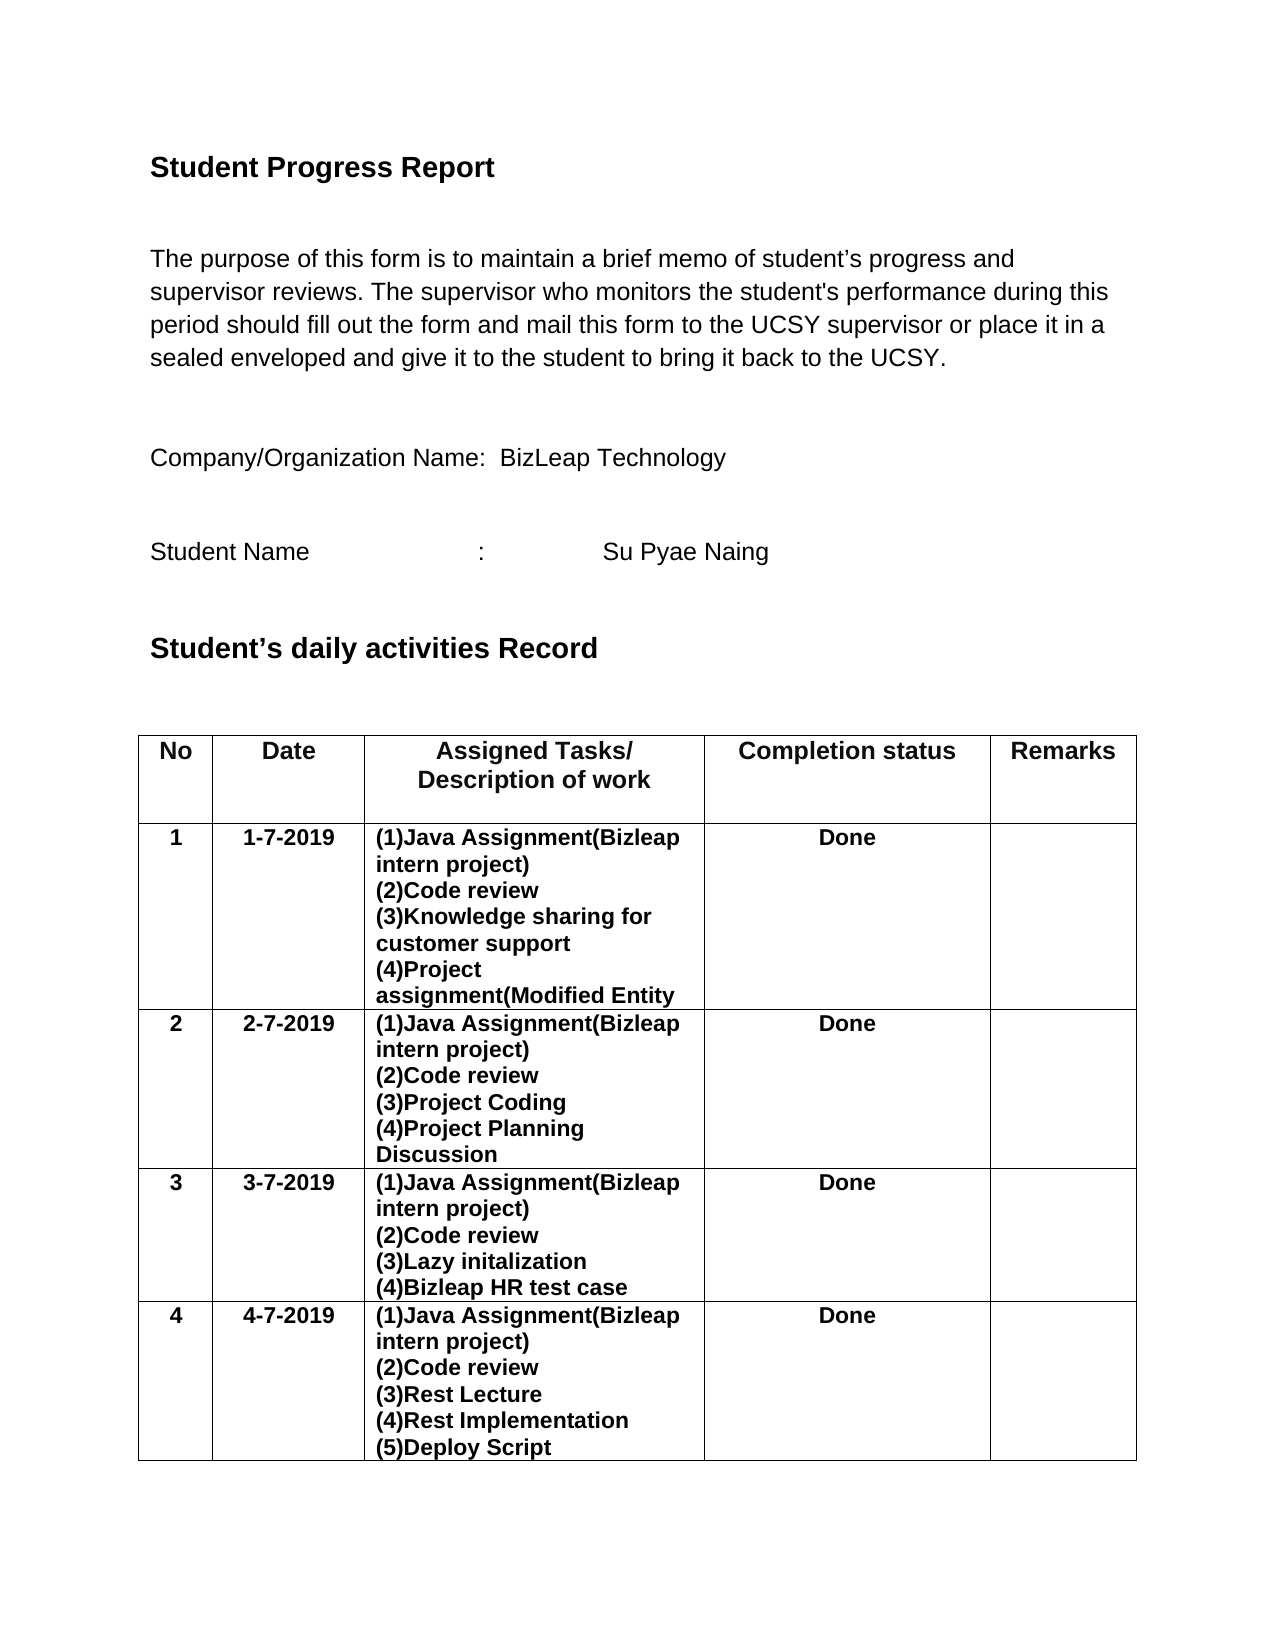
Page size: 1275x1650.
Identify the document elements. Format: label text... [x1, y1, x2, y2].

table_cell 1 [139, 824, 212, 1009]
table_cell Done [705, 824, 990, 1009]
text Company/Organization Name: BizLeap Technology [150, 443, 1125, 471]
table_cell [991, 1010, 1136, 1168]
table_cell Done [705, 1010, 990, 1168]
table_cell (1)Java Assignment(Bizleap intern project) (2)Code review (3)Lazy initalization (4)Bizleap HR test case [365, 1169, 704, 1301]
table_header Assigned Tasks/ Description of work [365, 736, 704, 823]
table_cell 4-7-2019 [213, 1302, 364, 1460]
table_cell Done [705, 1169, 990, 1301]
table_header Date [213, 736, 364, 823]
table_cell [991, 1302, 1136, 1460]
table_cell 3-7-2019 [213, 1169, 364, 1301]
table_cell [991, 1169, 1136, 1301]
table_cell (1)Java Assignment(Bizleap intern project) (2)Code review (3)Knowledge sharing for customer support (4)Project assignment(Modified Entity [365, 824, 704, 1009]
table_cell 4 [139, 1302, 212, 1460]
table_cell 2-7-2019 [213, 1010, 364, 1168]
table_cell (1)Java Assignment(Bizleap intern project) (2)Code review (3)Project Coding (4)Project Planning Discussion [365, 1010, 704, 1168]
table_cell 1-7-2019 [213, 824, 364, 1009]
text Student’s daily activities Record [150, 631, 1125, 664]
table_cell 2 [139, 1010, 212, 1168]
text The purpose of this form is to maintain a brief memo of student’s progress and supervisor reviews. The supervisor who monitors the student's performance during this period should fill out the form and mail this form to the UCSY supervisor or place it in a sealed enveloped and give it to the student to bring it back to the UCSY. [150, 244, 1125, 372]
table_cell (1)Java Assignment(Bizleap intern project) (2)Code review (3)Rest Lecture (4)Rest Implementation (5)Deploy Script [365, 1302, 704, 1460]
table_cell 3 [139, 1169, 212, 1301]
table_cell Done [705, 1302, 990, 1460]
table_cell [991, 824, 1136, 1009]
table_header No [139, 736, 212, 823]
table_header Remarks [991, 736, 1136, 823]
table_header Completion status [705, 736, 990, 823]
text Student Name : Su Pyae Naing [150, 537, 1125, 566]
text Student Progress Report [150, 150, 1125, 183]
